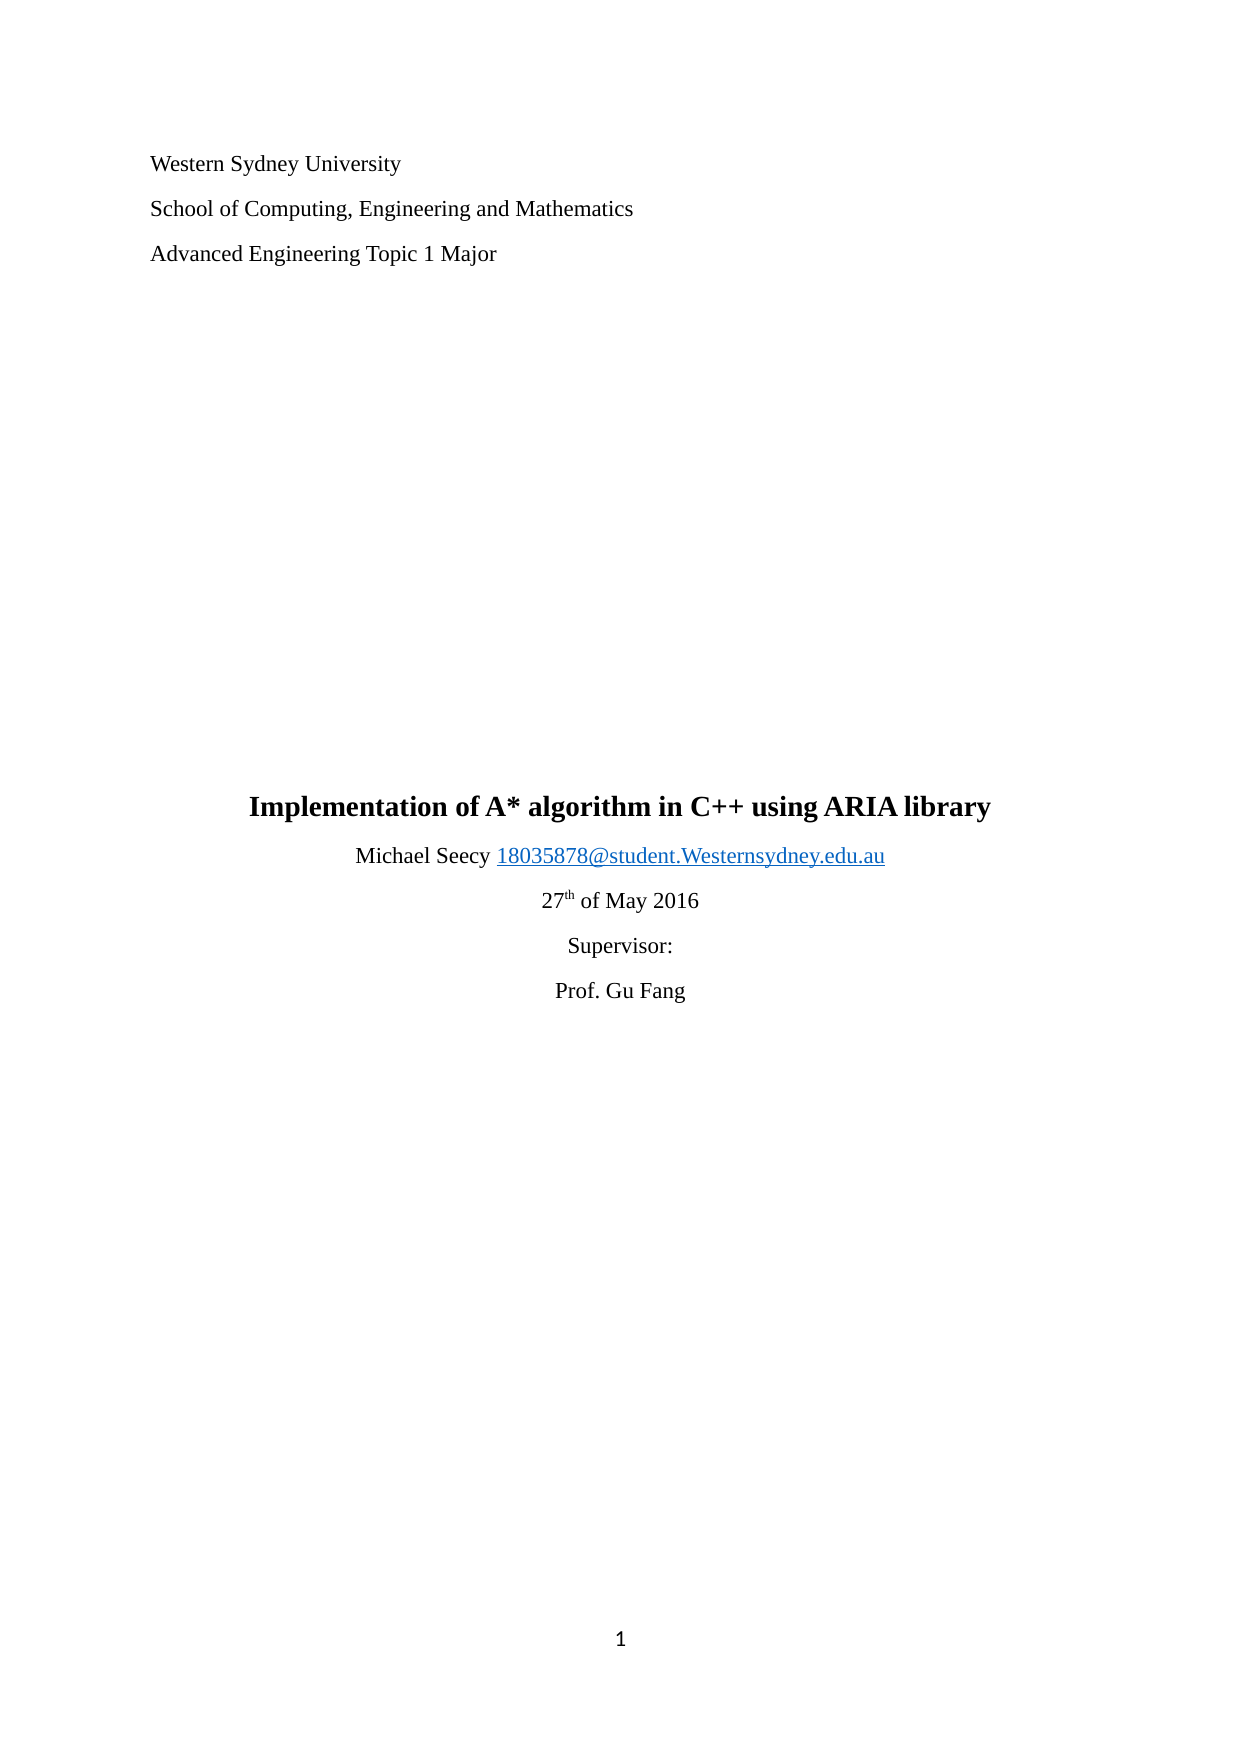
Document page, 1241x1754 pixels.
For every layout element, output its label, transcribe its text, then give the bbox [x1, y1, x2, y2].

text School of Computing, Engineering and Mathematics [150, 195, 1090, 221]
text Michael Seecy 18035878@student.Westernsydney.edu.au [150, 842, 1090, 869]
text Implementation of A* algorithm in C++ using ARIA library [150, 789, 1090, 823]
text Western Sydney University [150, 150, 1090, 176]
text 27th of May 2016 [150, 887, 1090, 914]
text Supervisor: [150, 932, 1090, 959]
text Prof. Gu Fang [150, 978, 1090, 1004]
text Advanced Engineering Topic 1 Major [150, 240, 1090, 267]
